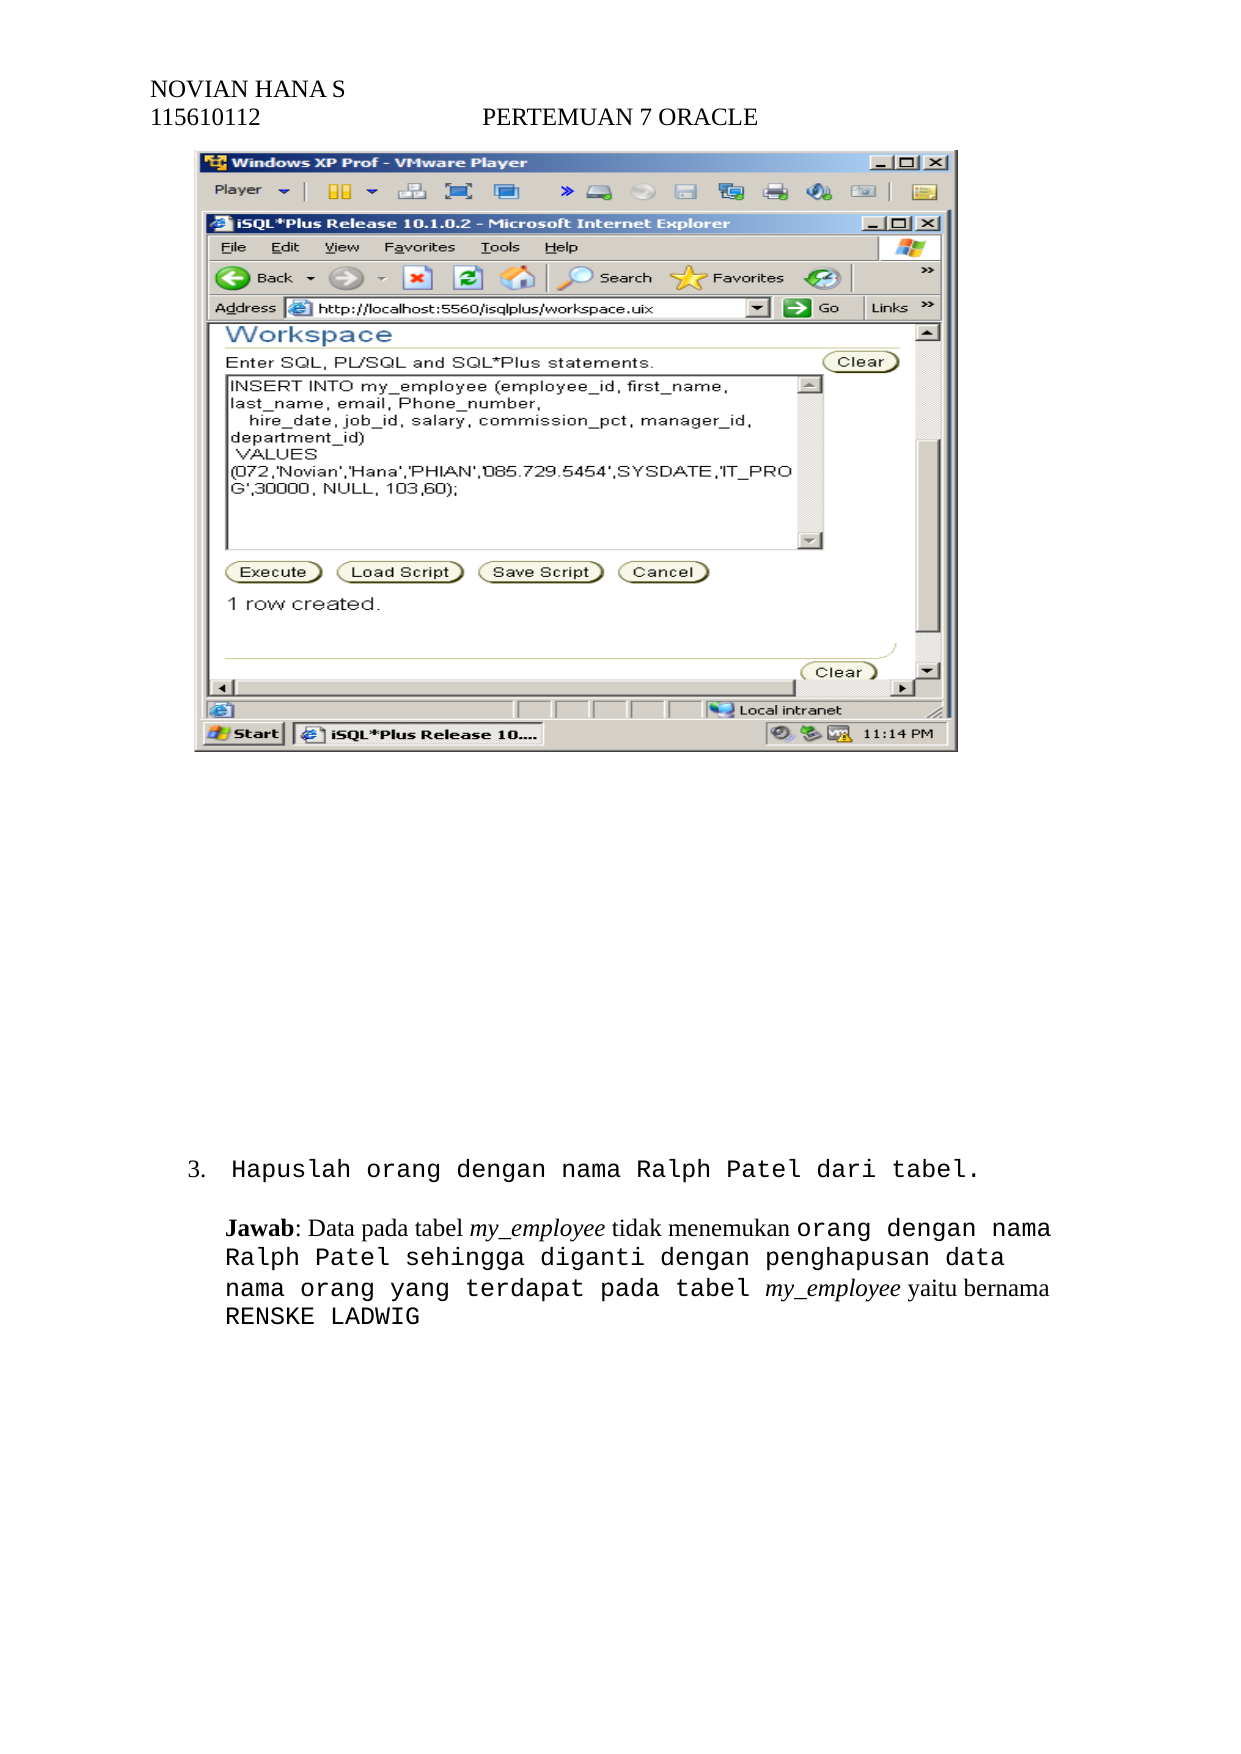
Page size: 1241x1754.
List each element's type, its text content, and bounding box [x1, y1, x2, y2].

picture [194, 150, 958, 752]
text Jawab: Data pada tabel my_employee tidak menemukan orang dengan nama Ralph Patel sehingga diganti dengan penghapusan data nama orang yang terdapat pada tabel my_employee yaitu bernama RENSKE LADWIG [225, 1185, 1090, 1332]
list Hapuslah orang dengan nama Ralph Patel dari tabel. [187, 1154, 1090, 1185]
